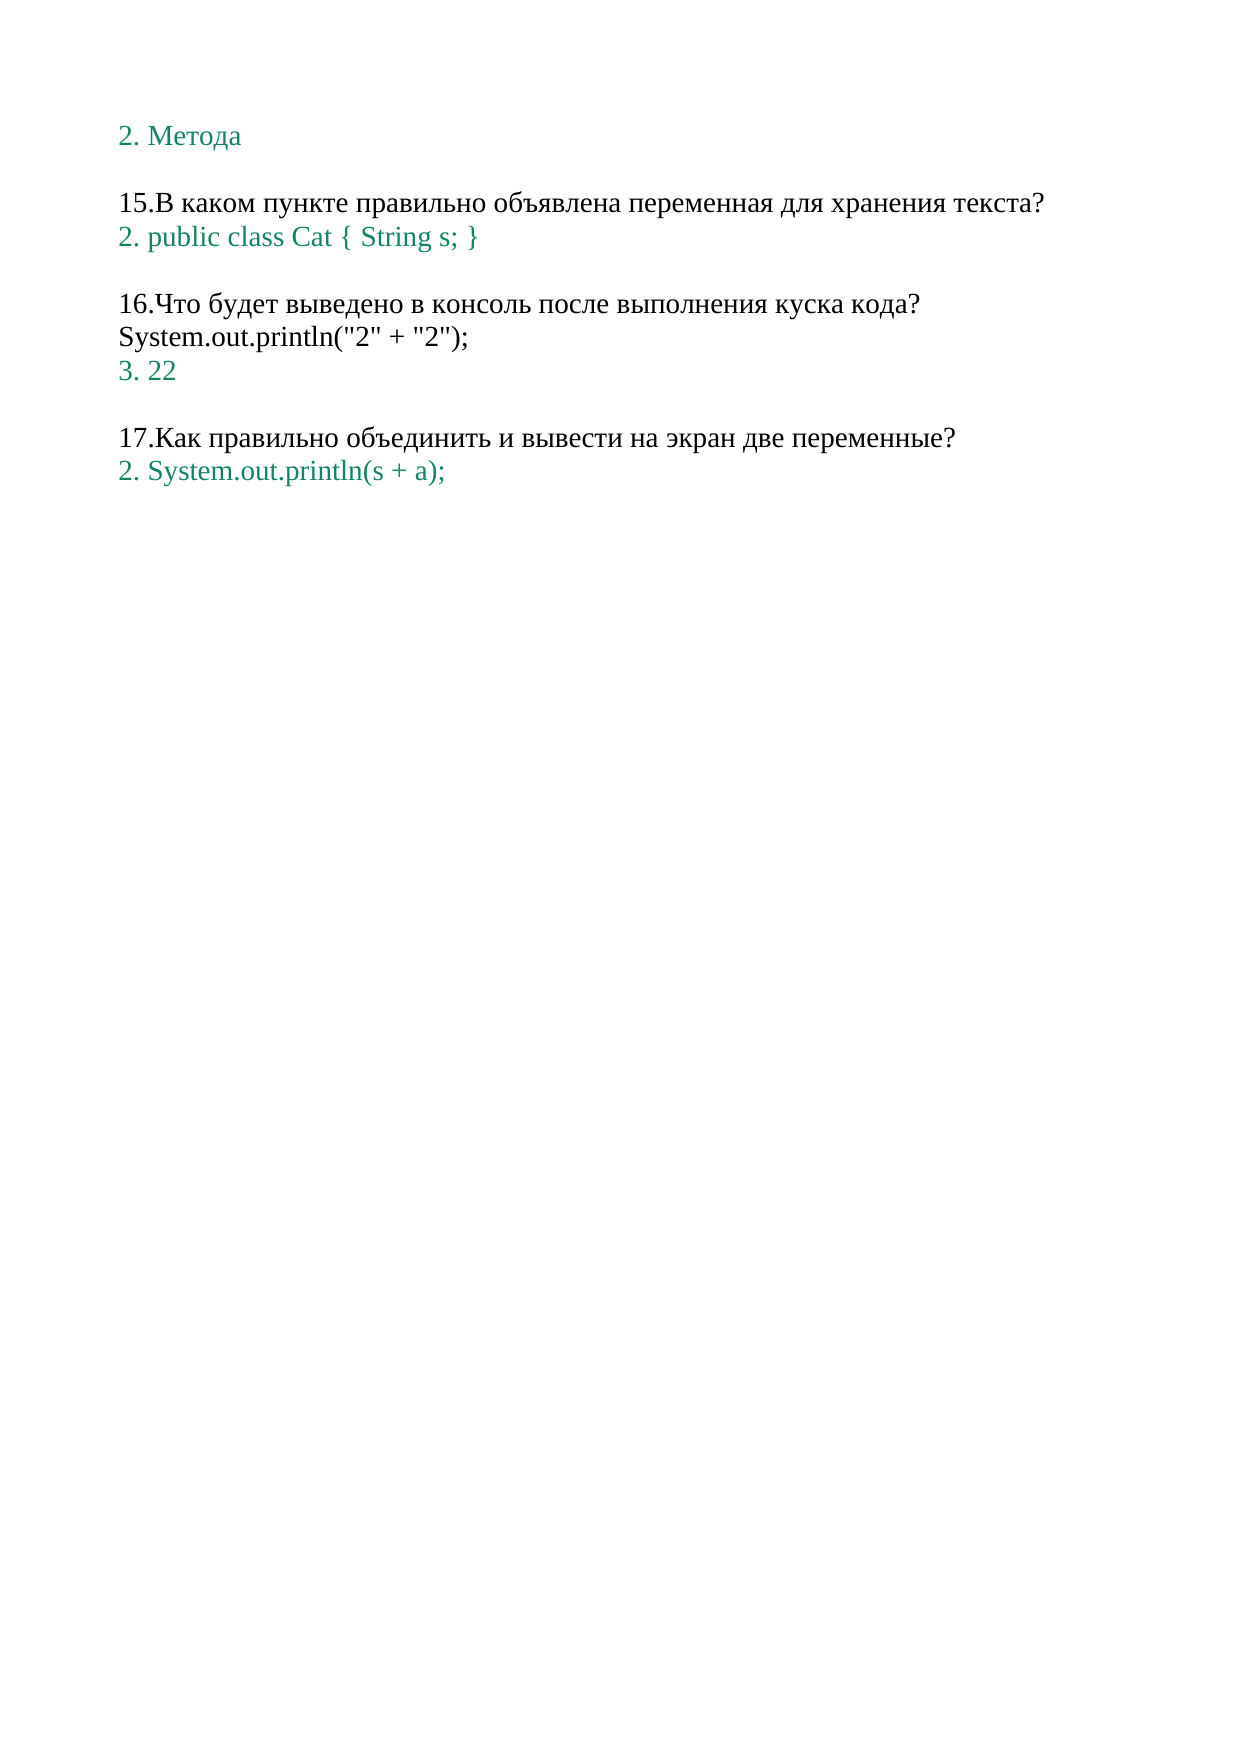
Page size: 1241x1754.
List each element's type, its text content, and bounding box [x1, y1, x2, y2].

text 15.В каком пункте правильно объявлена переменная для хранения текста? [118, 185, 1122, 219]
text 17.Как правильно объединить и вывести на экран две переменные? [118, 420, 1122, 453]
text 2. Метода [118, 118, 1122, 152]
text 3. 22 [118, 353, 1122, 386]
text 16.Что будет выведено в консоль после выполнения куска кода? System.out.println("2" + "2"); [118, 286, 1122, 353]
text 2. System.out.println(s + a); [118, 453, 1122, 487]
text 2. public class Cat { String s; } [118, 219, 1122, 252]
